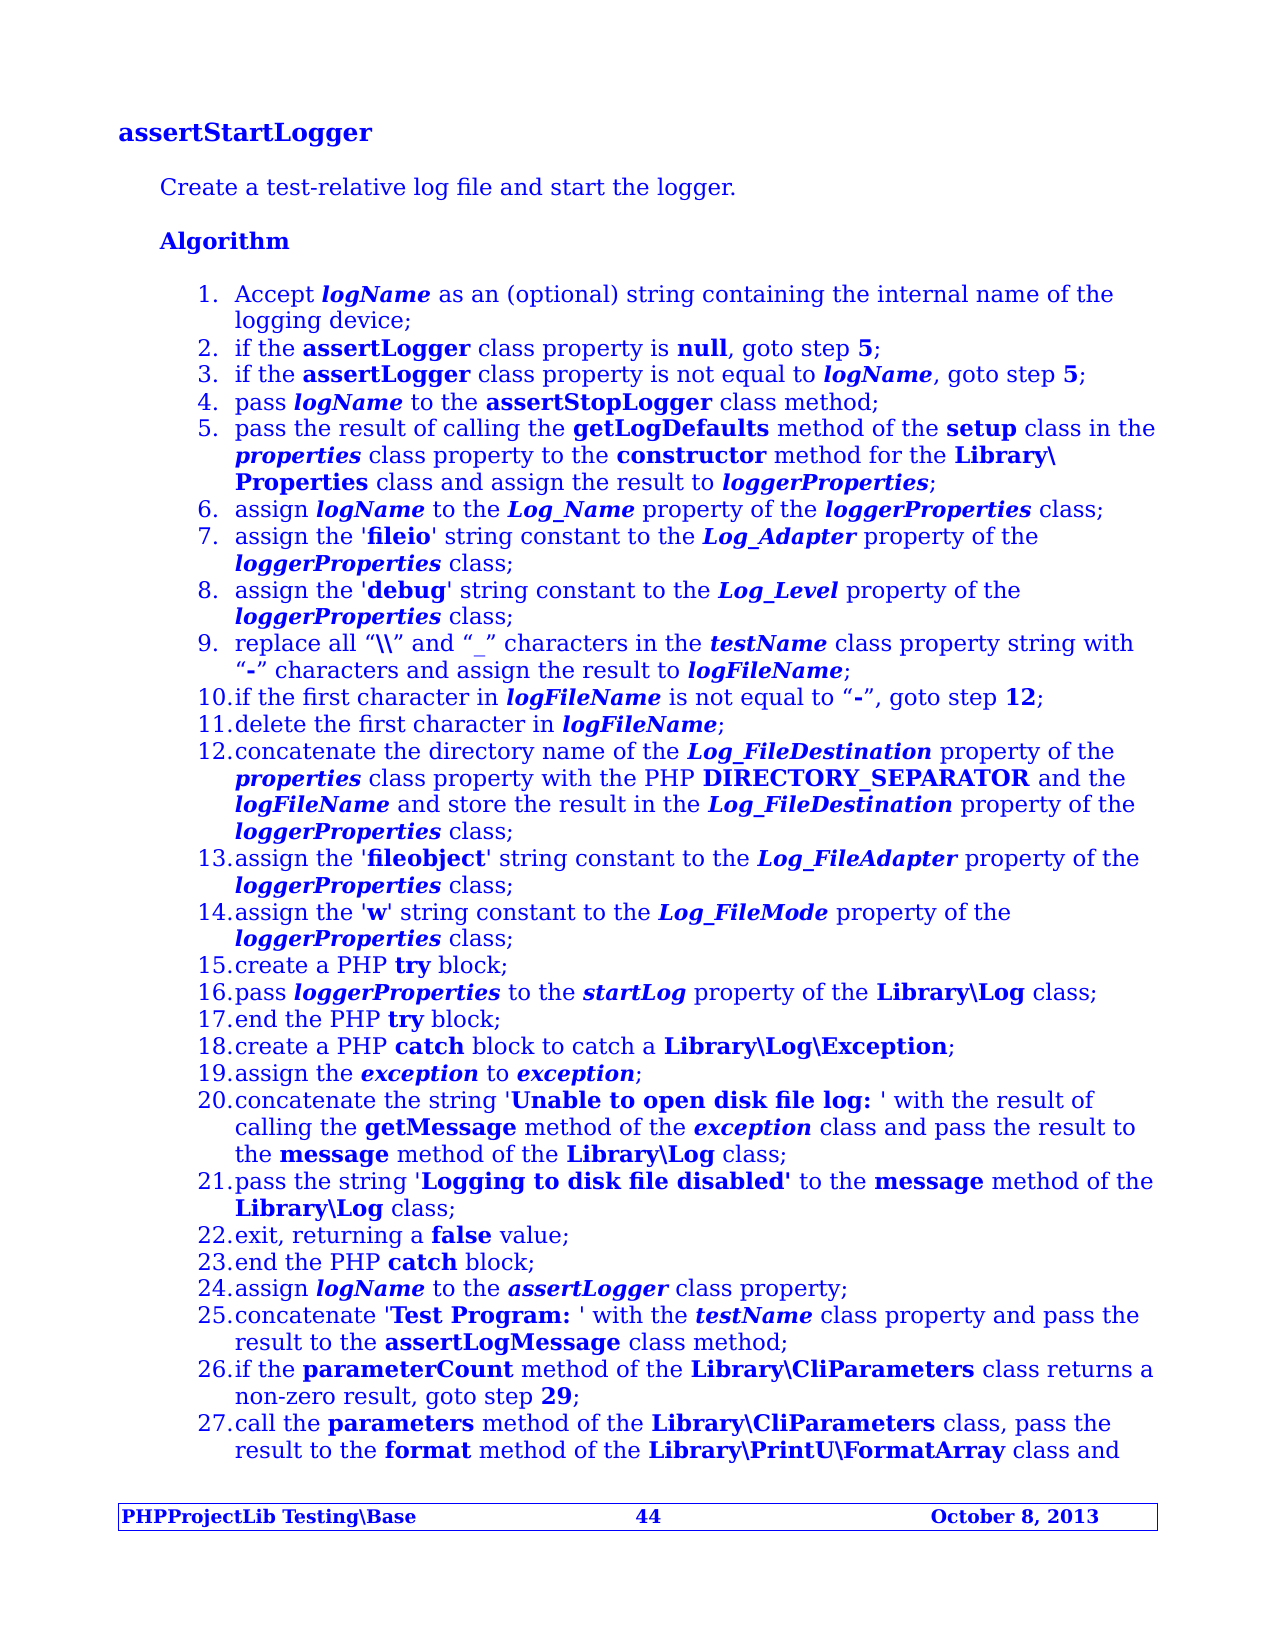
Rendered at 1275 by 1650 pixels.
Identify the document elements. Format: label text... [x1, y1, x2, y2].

list assign the 'debug' string constant to the Log_Level property of the loggerProperties class; [197, 577, 1157, 630]
list call the parameters method of the Library\CliParameters class, pass the result to the format method of the Library\PrintU\FormatArray class and [197, 1410, 1157, 1464]
title assertStartLogger [118, 118, 1157, 147]
list if the assertLogger class property is null, goto step 5; [197, 334, 1157, 361]
list end the PHP catch block; [197, 1248, 1157, 1276]
list pass the string 'Logging to disk file disabled' to the message method of the Library\Log class; [197, 1168, 1157, 1222]
list if the first character in logFileName is not equal to “-”, goto step 12; [197, 684, 1157, 711]
list create a PHP catch block to catch a Library\Log\Exception; [197, 1033, 1157, 1060]
list assign the 'fileobject' string constant to the Log_FileAdapter property of the loggerProperties class; [197, 845, 1157, 898]
list assign logName to the assertLogger class property; [197, 1276, 1157, 1302]
list if the assertLogger class property is not equal to logName, goto step 5; [197, 361, 1157, 388]
list pass loggerProperties to the startLog property of the Library\Log class; [197, 979, 1157, 1006]
list pass logName to the assertStopLogger class method; [197, 388, 1157, 415]
list pass the result of calling the getLogDefaults method of the setup class in the properties class property to the constructor method for the Library\Properties class and assign the result to loggerProperties; [197, 415, 1157, 496]
list concatenate 'Test Program: ' with the testName class property and pass the result to the assertLogMessage class method; [197, 1302, 1157, 1356]
list assign the 'fileio' string constant to the Log_Adapter property of the loggerProperties class; [197, 523, 1157, 577]
text Create a test-relative log file and start the logger. [159, 174, 1157, 201]
list assign the 'w' string constant to the Log_FileMode property of the loggerProperties class; [197, 898, 1157, 952]
list create a PHP try block; [197, 952, 1157, 979]
list Accept logName as an (optional) string containing the internal name of the logging device; [197, 281, 1157, 334]
list if the parameterCount method of the Library\CliParameters class returns a non-zero result, goto step 29; [197, 1356, 1157, 1410]
list assign the exception to exception; [197, 1060, 1157, 1087]
list concatenate the string 'Unable to open disk file log: ' with the result of calling the getMessage method of the exception class and pass the result to the message method of the Library\Log class; [197, 1087, 1157, 1168]
list end the PHP try block; [197, 1006, 1157, 1033]
list concatenate the directory name of the Log_FileDestination property of the properties class property with the PHP DIRECTORY_SEPARATOR and the logFileName and store the result in the Log_FileDestination property of the loggerProperties class; [197, 738, 1157, 845]
list assign logName to the Log_Name property of the loggerProperties class; [197, 496, 1157, 523]
text Algorithm [159, 227, 1157, 254]
list exit, returning a false value; [197, 1222, 1157, 1248]
list delete the first character in logFileName; [197, 711, 1157, 738]
list replace all “\\” and “_” characters in the testName class property string with “-” characters and assign the result to logFileName; [197, 630, 1157, 684]
